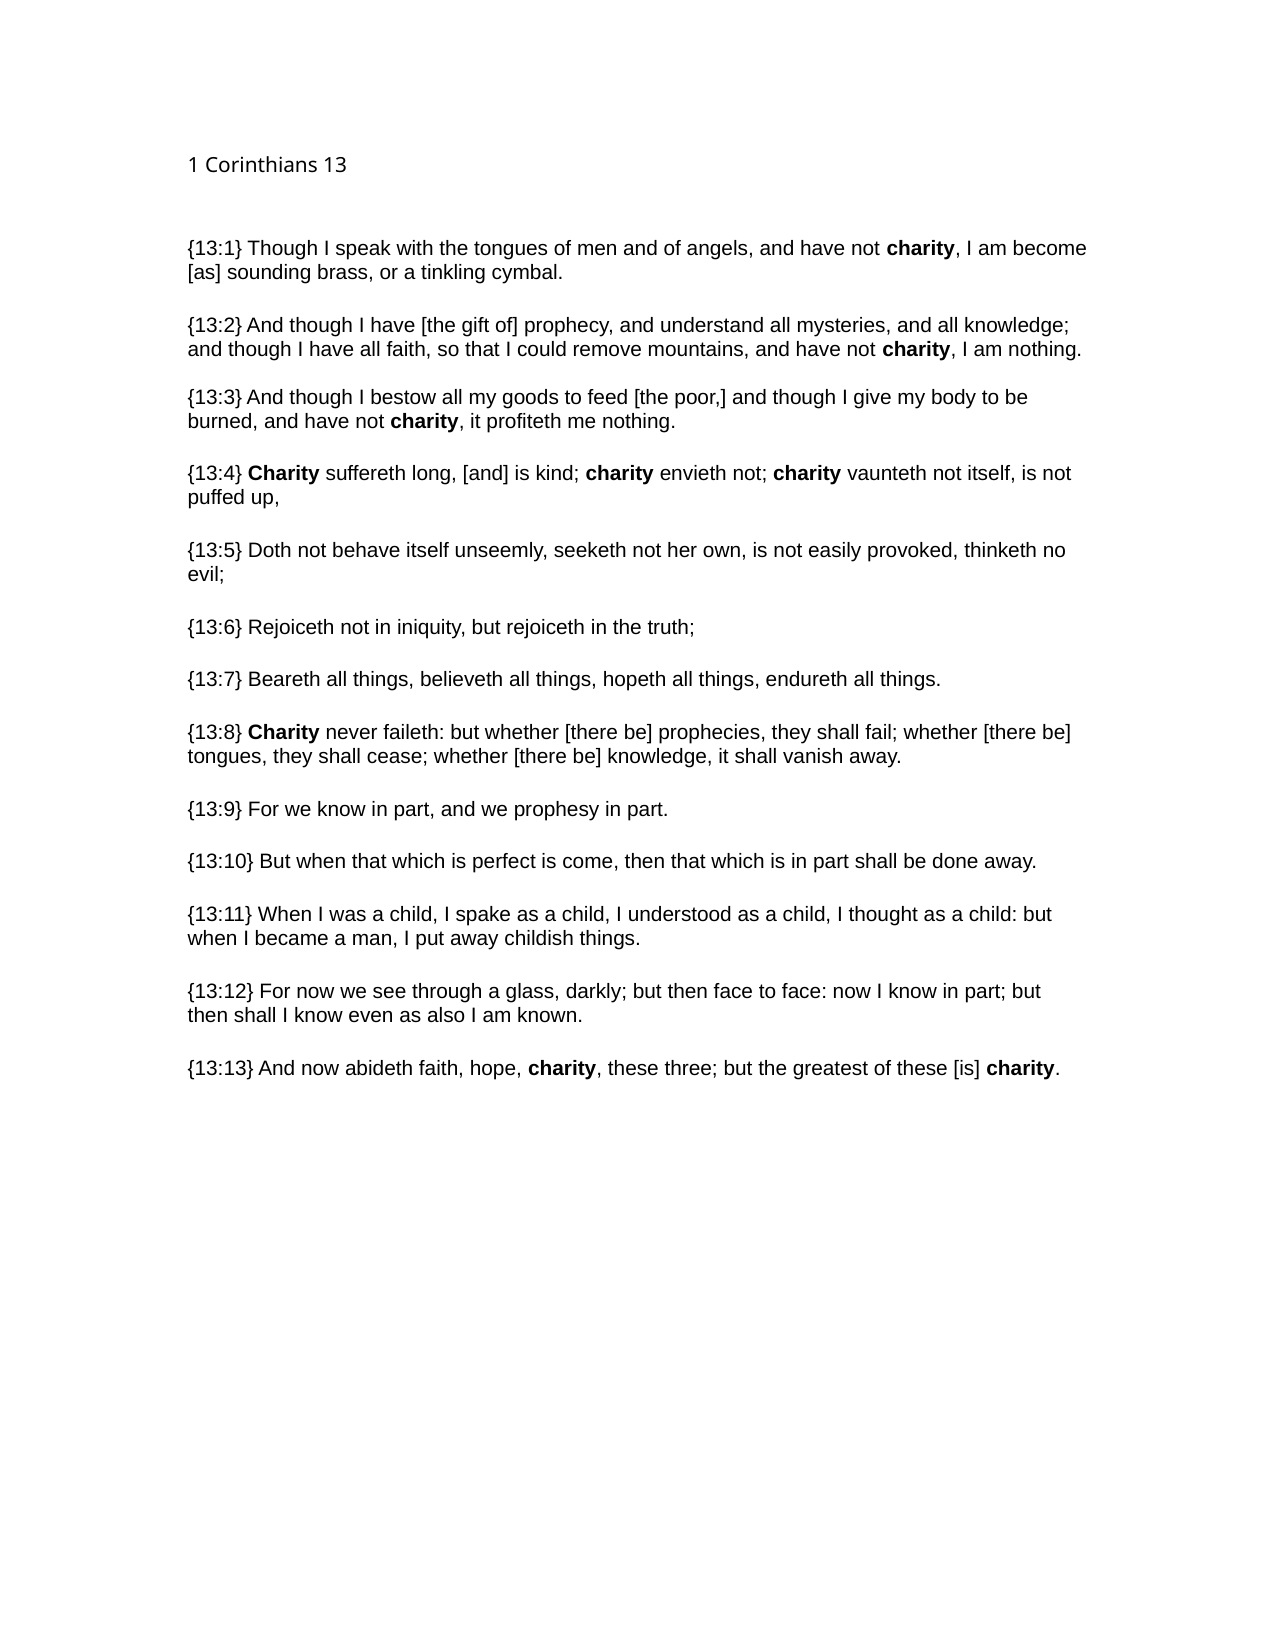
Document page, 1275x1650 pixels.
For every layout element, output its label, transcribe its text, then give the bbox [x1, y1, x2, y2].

text {13:6} Rejoiceth not in iniquity, but rejoiceth in the truth; [187, 614, 1087, 638]
text {13:2} And though I have [the gift of] prophecy, and understand all mysteries, and all knowledge; and though I have all faith, so that I could remove mountains, and have not charity, I am nothing. [187, 313, 1087, 361]
text 1 Corinthians 13 [187, 150, 1087, 178]
text {13:4} Charity suffereth long, [and] is kind; charity envieth not; charity vaunteth not itself, is not puffed up, [187, 461, 1087, 509]
text {13:13} And now abideth faith, hope, charity, these three; but the greatest of these [is] charity. [187, 1055, 1087, 1079]
text {13:12} For now we see through a glass, darkly; but then face to face: now I know in part; but then shall I know even as also I am known. [187, 979, 1087, 1027]
text {13:7} Beareth all things, believeth all things, hopeth all things, endureth all things. [187, 667, 1087, 691]
text {13:11} When I was a child, I spake as a child, I understood as a child, I thought as a child: but when I became a man, I put away childish things. [187, 902, 1087, 950]
text {13:8} Charity never faileth: but whether [there be] prophecies, they shall fail; whether [there be] tongues, they shall cease; whether [there be] knowledge, it shall vanish away. [187, 720, 1087, 768]
text {13:10} But when that which is perfect is come, then that which is in part shall be done away. [187, 849, 1087, 873]
text {13:3} And though I bestow all my goods to feed [the poor,] and though I give my body to be burned, and have not charity, it profiteth me nothing. [187, 384, 1087, 432]
text {13:5} Doth not behave itself unseemly, seeketh not her own, is not easily provoked, thinketh no evil; [187, 538, 1087, 586]
text {13:9} For we know in part, and we prophesy in part. [187, 797, 1087, 821]
text {13:1} Though I speak with the tongues of men and of angels, and have not charity, I am become [as] sounding brass, or a tinkling cymbal. [187, 236, 1087, 284]
